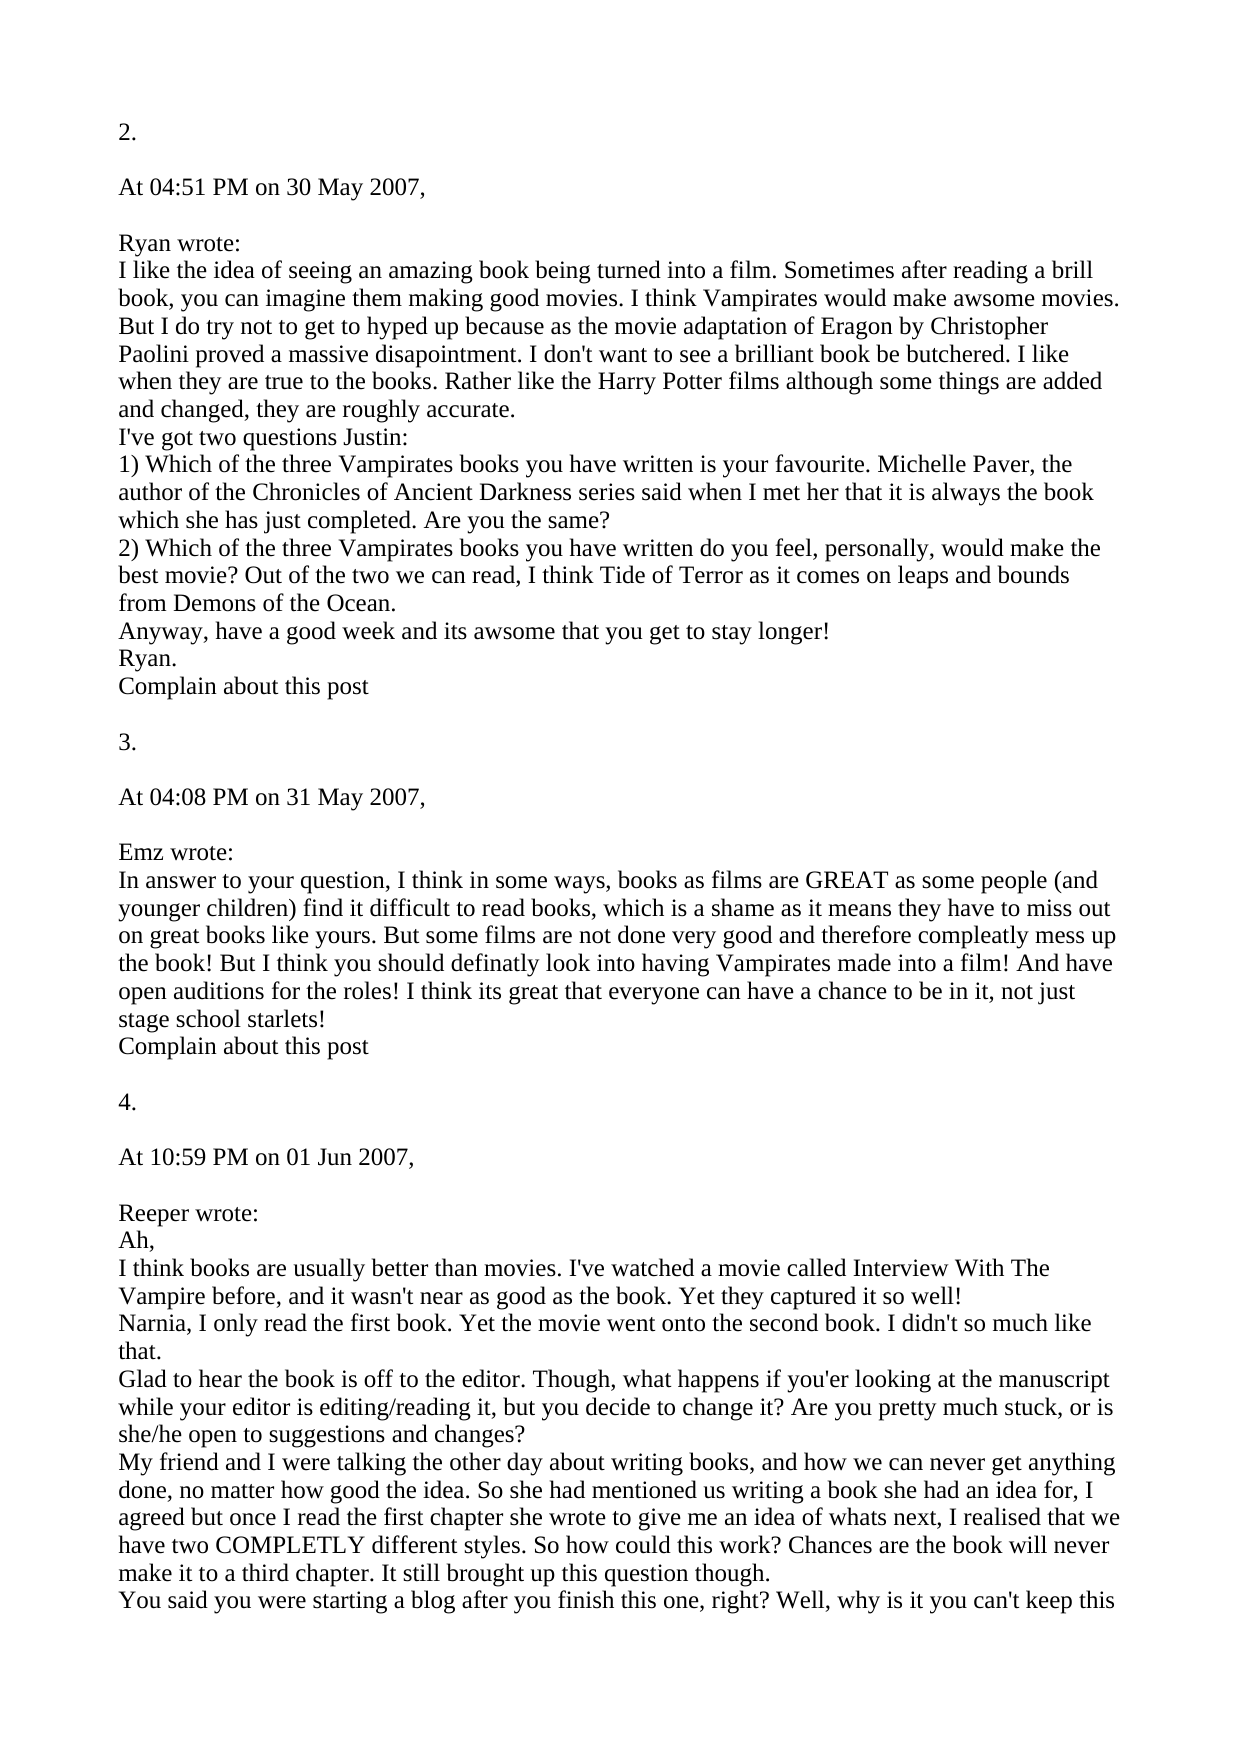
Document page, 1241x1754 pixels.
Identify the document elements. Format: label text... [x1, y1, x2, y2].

text Glad to hear the book is off to the editor. Though, what happens if you'er looking at the manuscript while your editor is editing/reading it, but you decide to change it? Are you pretty much stuck, or is she/he open to suggestions and changes? [118, 1365, 1122, 1448]
text At 04:08 PM on 31 May 2007, [118, 783, 1122, 811]
text Emz wrote: [118, 838, 1122, 866]
text Ah, [118, 1226, 1122, 1254]
text I've got two questions Justin: [118, 423, 1122, 451]
text At 10:59 PM on 01 Jun 2007, [118, 1143, 1122, 1171]
text 3. [118, 728, 1122, 755]
text Complain about this post [118, 672, 1122, 700]
text You said you were starting a blog after you finish this one, right? Well, why is it you can't keep this [118, 1587, 1122, 1614]
text Reeper wrote: [118, 1199, 1122, 1226]
text At 04:51 PM on 30 May 2007, [118, 173, 1122, 201]
text I think books are usually better than movies. I've watched a movie called Interview With The Vampire before, and it wasn't near as good as the book. Yet they captured it so well! [118, 1254, 1122, 1309]
text Anyway, have a good week and its awsome that you get to stay longer! [118, 617, 1122, 644]
text 1) Which of the three Vampirates books you have written is your favourite. Michelle Paver, the author of the Chronicles of Ancient Darkness series said when I met her that it is always the book which she has just completed. Are you the same? [118, 451, 1122, 534]
text Ryan wrote: [118, 229, 1122, 257]
text I like the idea of seeing an amazing book being turned into a film. Sometimes after reading a brill book, you can imagine them making good movies. I think Vampirates would make awsome movies. But I do try not to get to hyped up because as the movie adaptation of Eragon by Christopher Paolini proved a massive disapointment. I don't want to see a brilliant book be butchered. I like when they are true to the books. Rather like the Harry Potter films although some things are added and changed, they are roughly accurate. [118, 257, 1122, 423]
text Complain about this post [118, 1032, 1122, 1060]
text Ryan. [118, 644, 1122, 672]
text 4. [118, 1088, 1122, 1116]
text 2. [118, 118, 1122, 146]
text In answer to your question, I think in some ways, books as films are GREAT as some people (and younger children) find it difficult to read books, which is a shame as it means they have to miss out on great books like yours. But some films are not done very good and therefore compleatly mess up the book! But I think you should definatly look into having Vampirates made into a film! And have open auditions for the roles! I think its great that everyone can have a chance to be in it, not just stage school starlets! [118, 866, 1122, 1032]
text 2) Which of the three Vampirates books you have written do you feel, personally, would make the best movie? Out of the two we can read, I think Tide of Terror as it comes on leaps and bounds from Demons of the Ocean. [118, 534, 1122, 617]
text Narnia, I only read the first book. Yet the movie went onto the second book. I didn't so much like that. [118, 1309, 1122, 1365]
text My friend and I were talking the other day about writing books, and how we can never get anything done, no matter how good the idea. So she had mentioned us writing a book she had an idea for, I agreed but once I read the first chapter she wrote to give me an idea of whats next, I realised that we have two COMPLETLY different styles. So how could this work? Chances are the book will never make it to a third chapter. It still brought up this question though. [118, 1448, 1122, 1587]
